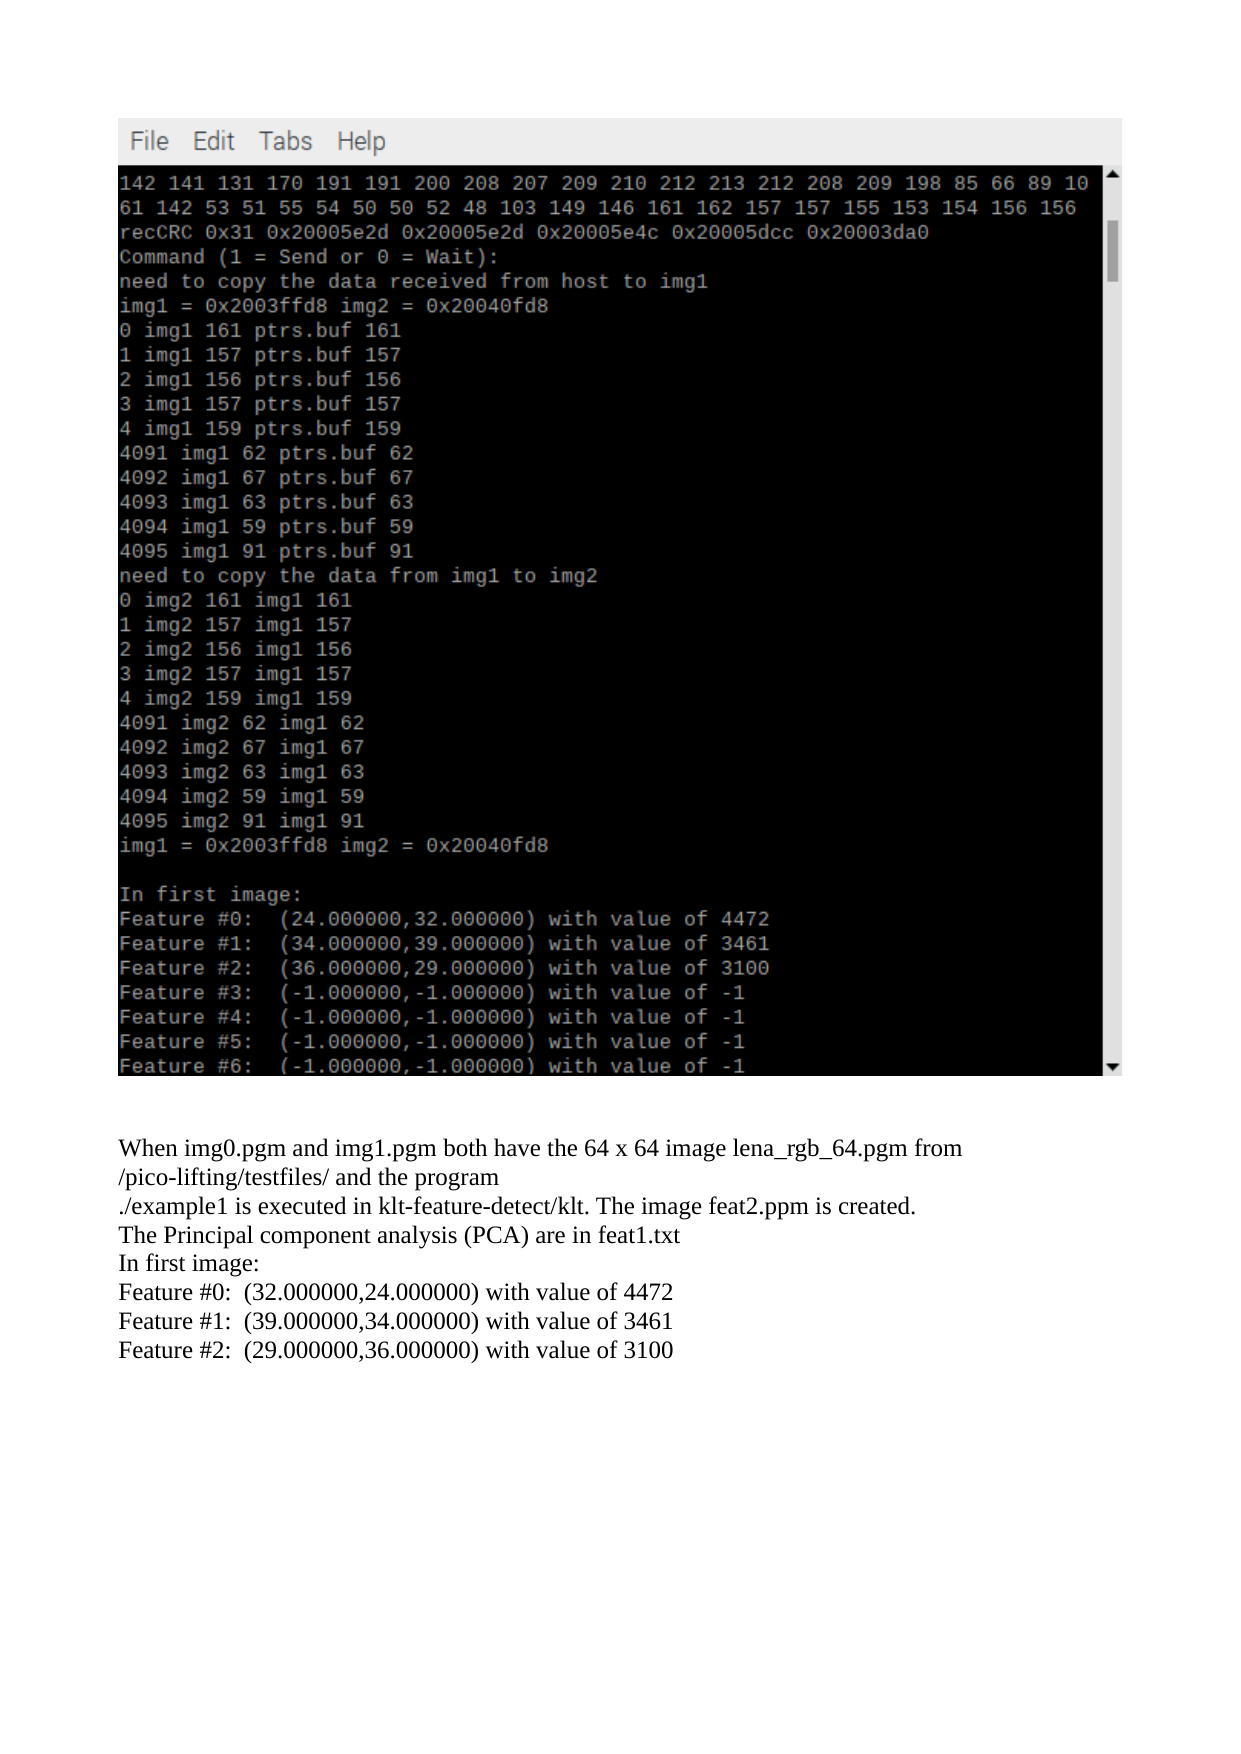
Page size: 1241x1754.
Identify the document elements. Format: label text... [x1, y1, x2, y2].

text When img0.pgm and img1.pgm both have the 64 x 64 image lena_rgb_64.pgm from [118, 1133, 1122, 1162]
picture [118, 118, 1123, 1076]
text The Principal component analysis (PCA) are in feat1.txt [118, 1220, 1122, 1248]
text Feature #1: (39.000000,34.000000) with value of 3461 [118, 1306, 1122, 1335]
text ./example1 is executed in klt-feature-detect/klt. The image feat2.ppm is created. [118, 1191, 1122, 1220]
text Feature #2: (29.000000,36.000000) with value of 3100 [118, 1335, 1122, 1363]
text /pico-lifting/testfiles/ and the program [118, 1162, 1122, 1191]
text In first image: [118, 1248, 1122, 1277]
text Feature #0: (32.000000,24.000000) with value of 4472 [118, 1277, 1122, 1306]
